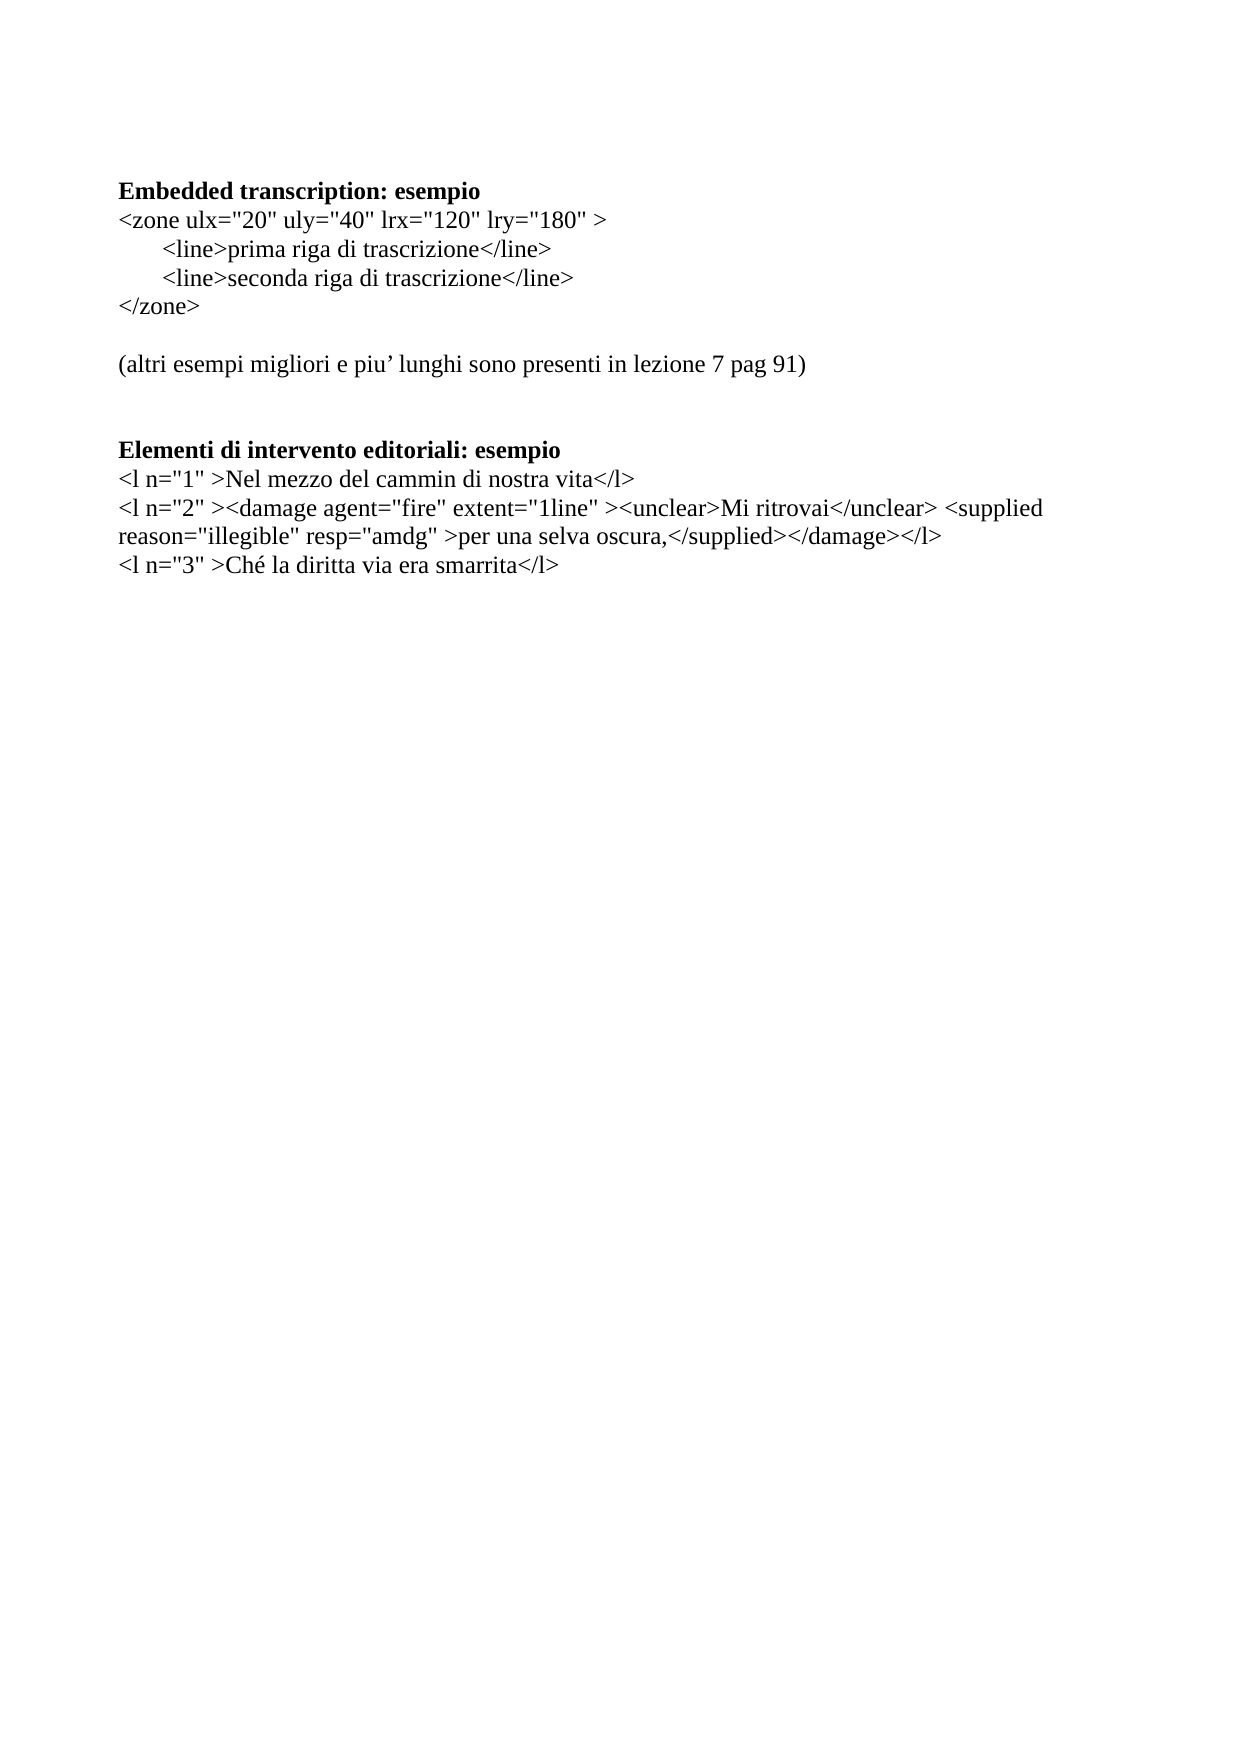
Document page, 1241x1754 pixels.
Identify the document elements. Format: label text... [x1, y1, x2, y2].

text <l n="2" ><damage agent="fire" extent="1line" ><unclear>Mi ritrovai</unclear> <supplied reason="illegible" resp="amdg" >per una selva oscura,</supplied></damage></l> [118, 493, 1122, 550]
text <zone ulx="20" uly="40" lrx="120" lry="180" > [118, 205, 1122, 234]
text <line>seconda riga di trascrizione</line> [118, 263, 1122, 291]
text </zone> [118, 291, 1122, 320]
text <l n="1" >Nel mezzo del cammin di nostra vita</l> [118, 464, 1122, 493]
text (altri esempi migliori e piu’ lunghi sono presenti in lezione 7 pag 91) [118, 349, 1122, 378]
text <line>prima riga di trascrizione</line> [118, 234, 1122, 263]
text Elementi di intervento editoriali: esempio [118, 435, 1122, 464]
text <l n="3" >Ché la diritta via era smarrita</l> [118, 550, 1131, 579]
text Embedded transcription: esempio [118, 176, 1122, 205]
